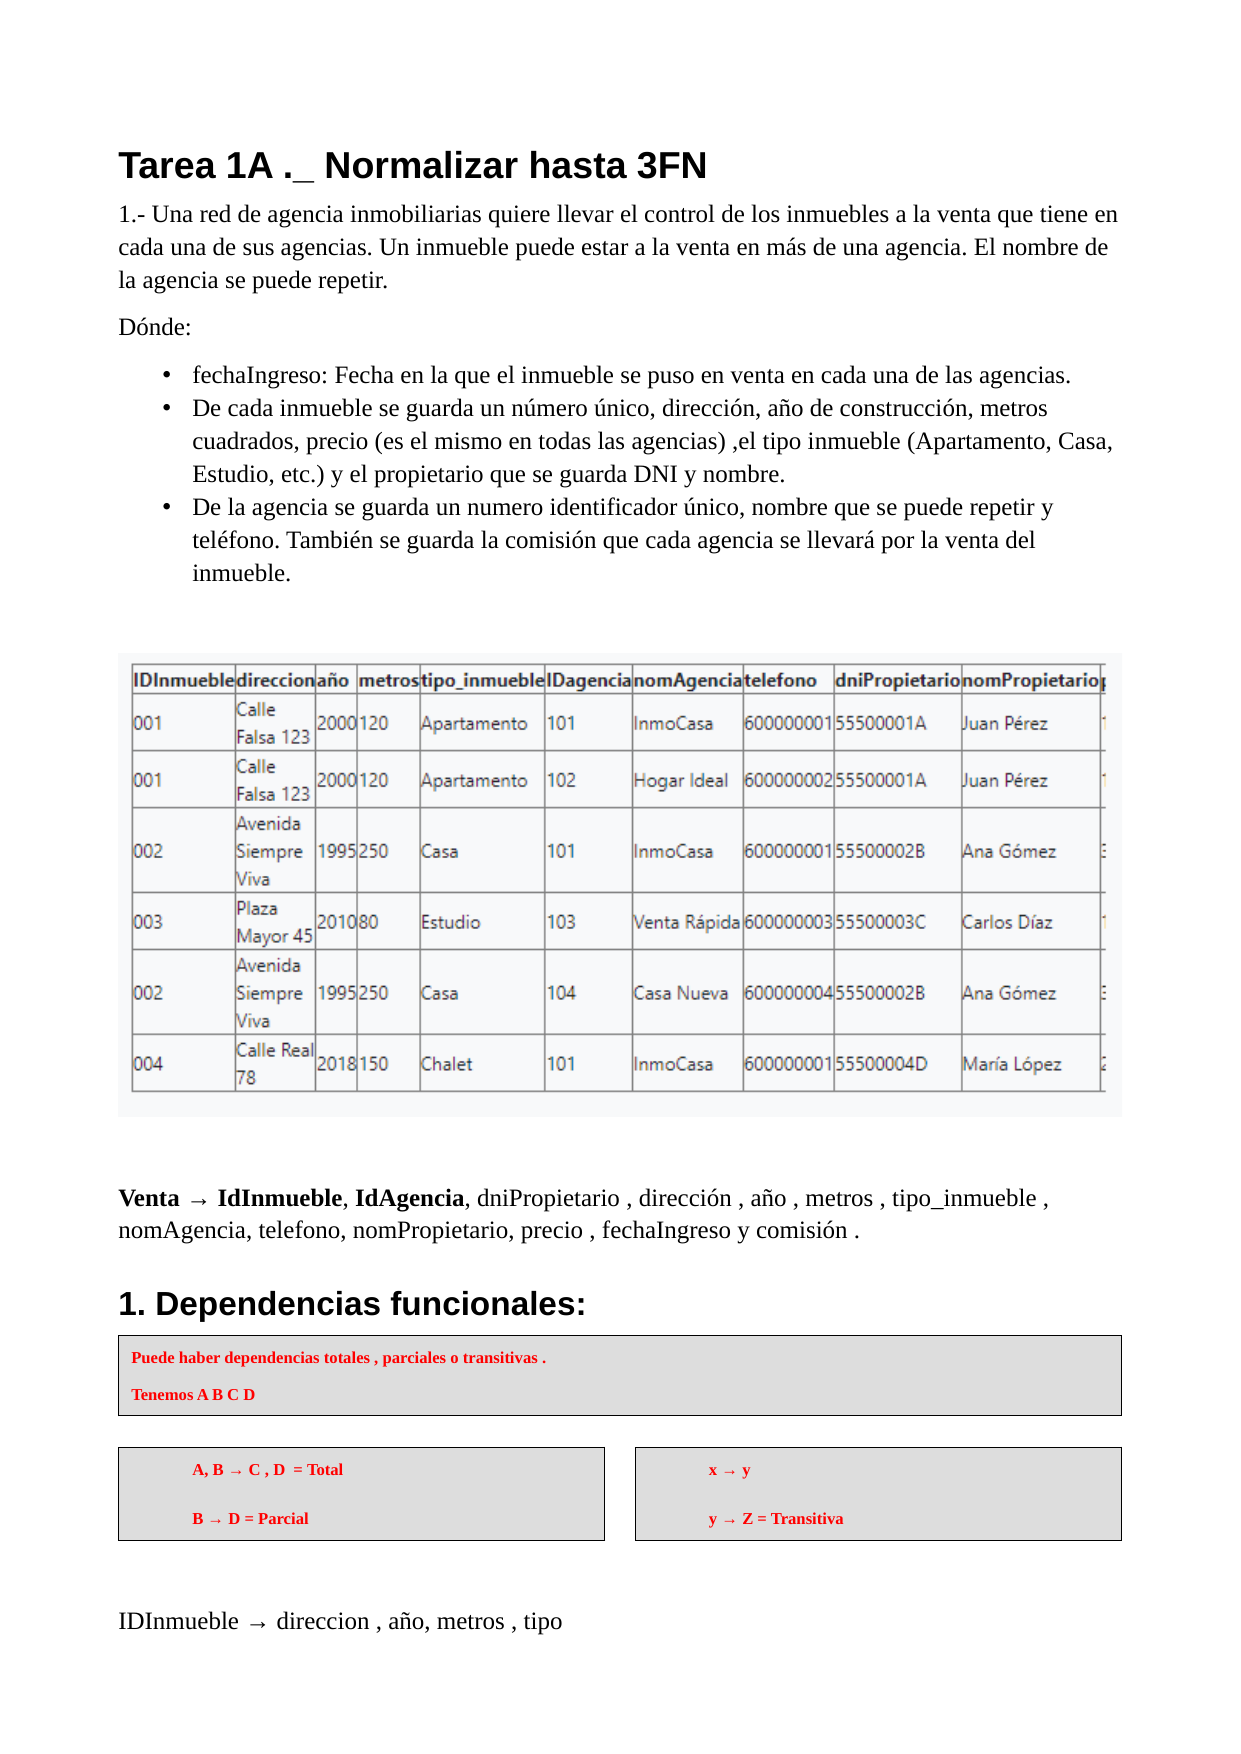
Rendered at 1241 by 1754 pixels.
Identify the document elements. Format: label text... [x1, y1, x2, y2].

text Venta → IdInmueble, IdAgencia, dniPropietario , dirección , año , metros , tipo_inmueble , nomAgencia, telefono, nomPropietario, precio , fechaIngreso y comisión . [118, 1183, 1122, 1244]
text x → y [636, 1448, 1121, 1491]
text y → Z = Transitiva [636, 1496, 1121, 1540]
text IDInmueble → direccion , año, metros , tipo [118, 1606, 1122, 1634]
text Puede haber dependencias totales , parciales o transitivas . [119, 1336, 1121, 1367]
list fechaIngreso: Fecha en la que el inmueble se puso en venta en cada una de las agencias. [162, 360, 1122, 389]
text 1.- Una red de agencia inmobiliarias quiere llevar el control de los inmuebles a la venta que tiene en cada una de sus agencias. Un inmueble puede estar a la venta en más de una agencia. El nombre de la agencia se puede repetir. [118, 199, 1122, 293]
subtitle 1. Dependencias funcionales: [118, 1284, 1122, 1322]
picture [118, 653, 1123, 1117]
subtitle Tarea 1A ._ Normalizar hasta 3FN [118, 143, 1122, 186]
text Tenemos A B C D [119, 1372, 1121, 1415]
list De cada inmueble se guarda un número único, dirección, año de construcción, metros cuadrados, precio (es el mismo en todas las agencias) ,el tipo inmueble (Apartamento, Casa, Estudio, etc.) y el propietario que se guarda DNI y nombre. [162, 393, 1122, 488]
list De la agencia se guarda un numero identificador único, nombre que se puede repetir y teléfono. También se guarda la comisión que cada agencia se llevará por la venta del inmueble. [162, 492, 1122, 587]
text Dónde: [118, 312, 1122, 341]
text A, B → C , D = Total [119, 1448, 604, 1491]
text B → D = Parcial [119, 1496, 604, 1540]
